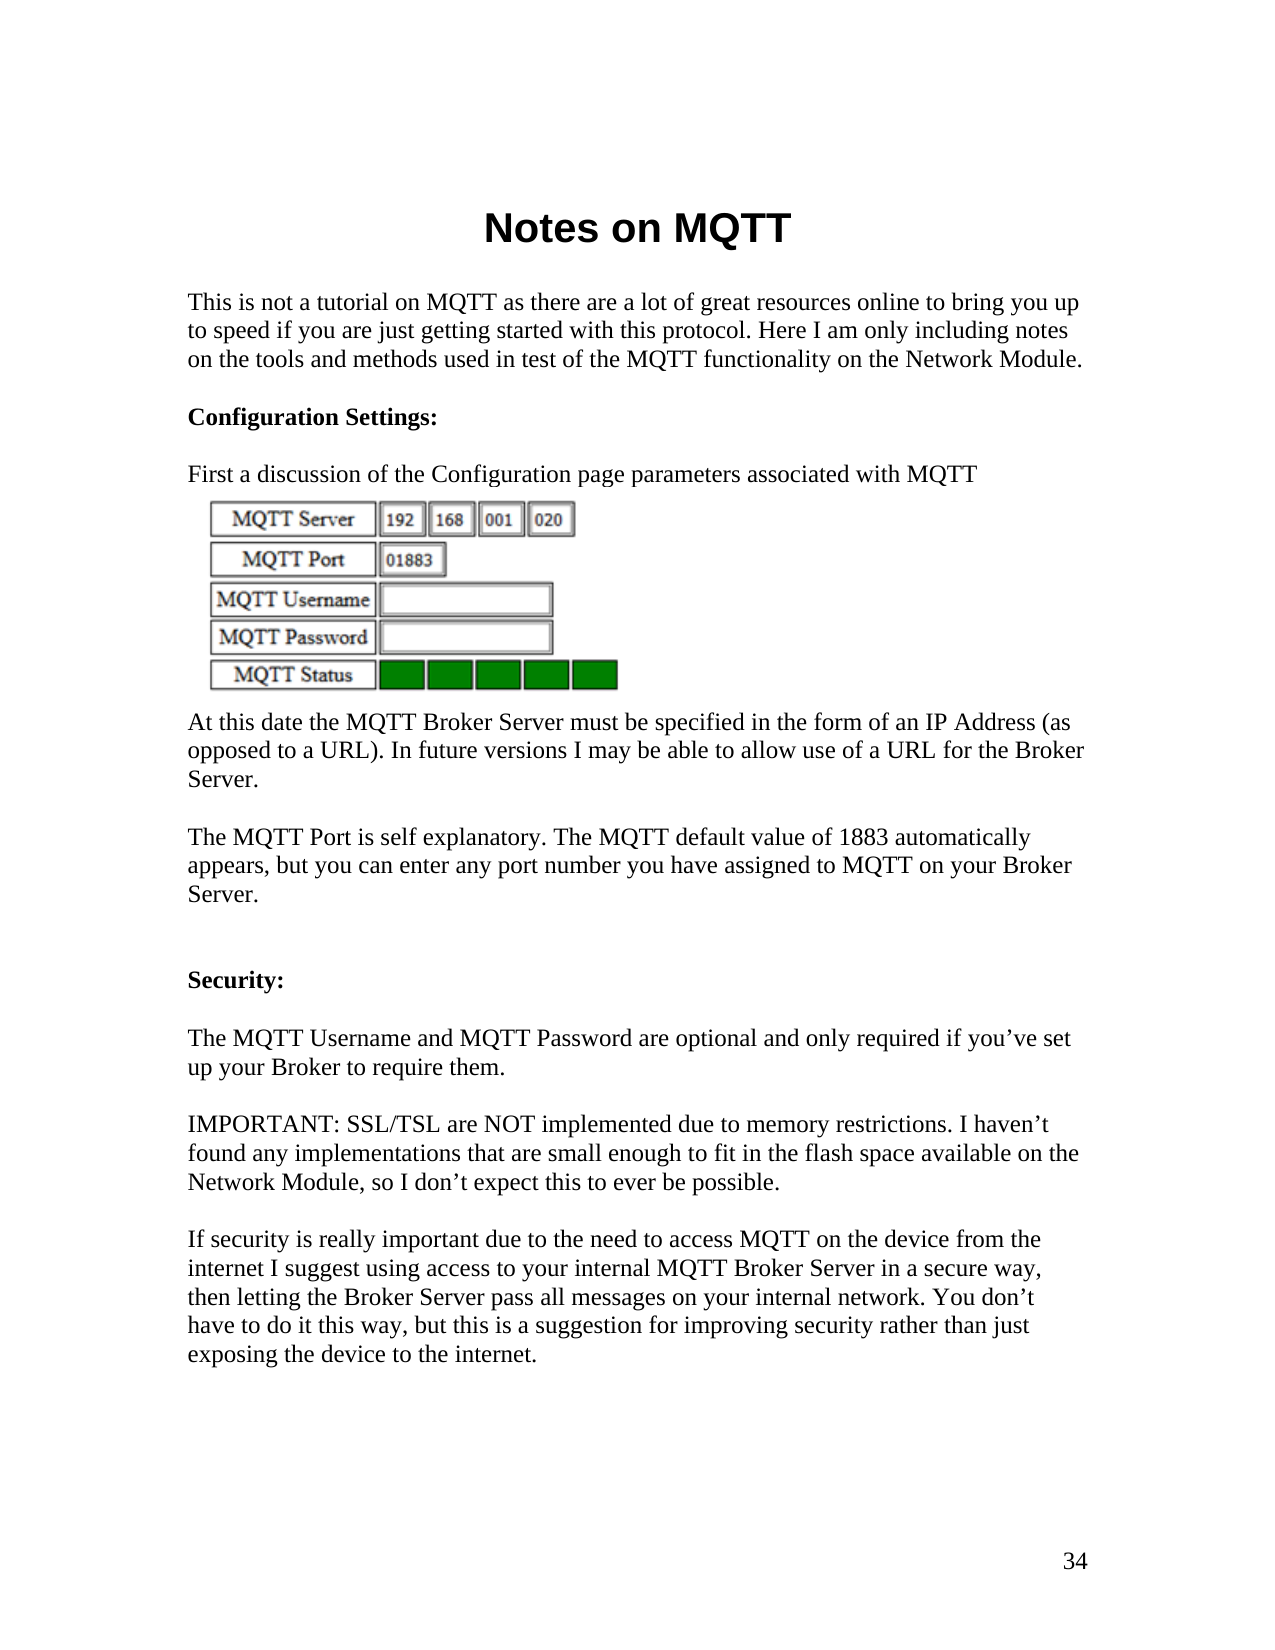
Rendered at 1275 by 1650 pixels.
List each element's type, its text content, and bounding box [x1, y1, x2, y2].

text Security: [187, 966, 1087, 994]
text At this date the MQTT Broker Server must be specified in the form of an IP Address (as opposed to a URL). In future versions I may be able to allow use of a URL for the Broker Server. [187, 707, 1087, 793]
text This is not a tutorial on MQTT as there are a lot of great resources online to bring you up to speed if you are just getting started with this protocol. Here I am only including notes on the tools and methods used in test of the MQTT functionality on the Network Module. [187, 287, 1087, 373]
picture [187, 487, 651, 707]
text The MQTT Port is self explanatory. The MQTT default value of 1883 automatically appears, but you can enter any port number you have assigned to MQTT on your Broker Server. [187, 822, 1087, 908]
text If security is really important due to the need to access MQTT on the device from the internet I suggest using access to your internal MQTT Broker Server in a secure way, then letting the Broker Server pass all messages on your internal network. You don’t have to do it this way, but this is a suggestion for improving security rather than just exposing the device to the internet. [187, 1224, 1087, 1368]
text IMPORTANT: SSL/TSL are NOT implemented due to memory restrictions. I haven’t found any implementations that are small enough to fit in the flash space available on the Network Module, so I don’t expect this to ever be possible. [187, 1109, 1087, 1196]
text First a discussion of the Configuration page parameters associated with MQTT [187, 459, 1087, 488]
text The MQTT Username and MQTT Password are optional and only required if you’ve set up your Broker to require them. [187, 1023, 1087, 1081]
subtitle Notes on MQTT [187, 204, 1087, 252]
text Configuration Settings: [187, 402, 1087, 430]
